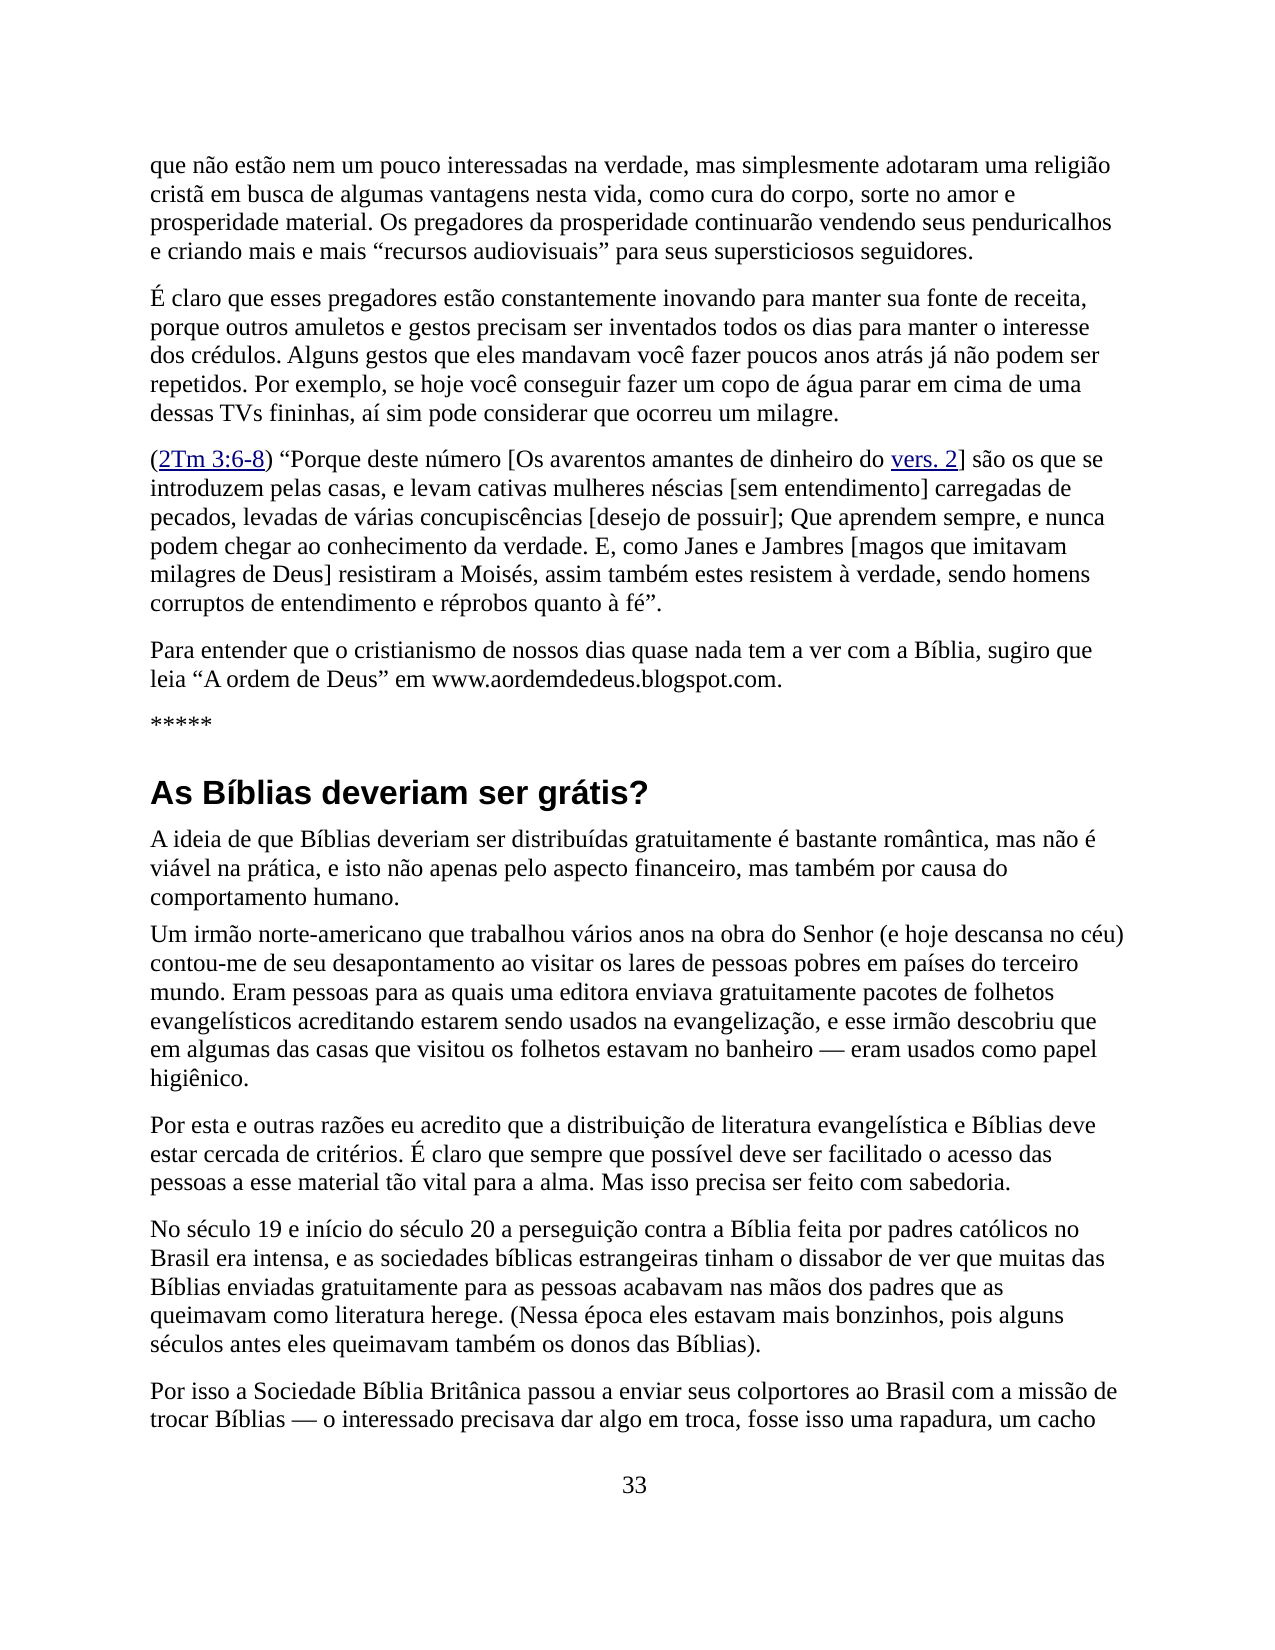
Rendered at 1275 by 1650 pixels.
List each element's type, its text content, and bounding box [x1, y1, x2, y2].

text A ideia de que Bíblias deveriam ser distribuídas gratuitamente é bastante romântica, mas não é viável na prática, e isto não apenas pelo aspecto financeiro, mas também por causa do comportamento humano. [150, 824, 1125, 911]
text Por isso a Sociedade Bíblia Britânica passou a enviar seus colportores ao Brasil com a missão de trocar Bíblias — o interessado precisava dar algo em troca, fosse isso uma rapadura, um cacho [150, 1376, 1125, 1433]
text que não estão nem um pouco interessadas na verdade, mas simplesmente adotaram uma religião cristã em busca de algumas vantagens nesta vida, como cura do corpo, sorte no amor e prosperidade material. Os pregadores da prosperidade continuarão vendendo seus penduricalhos e criando mais e mais “recursos audiovisuais” para seus supersticiosos seguidores. [150, 150, 1125, 265]
subtitle As Bíblias deveriam ser grátis? [150, 773, 1125, 812]
text É claro que esses pregadores estão constantemente inovando para manter sua fonte de receita, porque outros amuletos e gestos precisam ser inventados todos os dias para manter o interesse dos crédulos. Alguns gestos que eles mandavam você fazer poucos anos atrás já não podem ser repetidos. Por exemplo, se hoje você conseguir fazer um copo de água parar em cima de uma dessas TVs fininhas, aí sim pode considerar que ocorreu um milagre. [150, 283, 1125, 427]
text Um irmão norte-americano que trabalhou vários anos na obra do Senhor (e hoje descansa no céu) contou-me de seu desapontamento ao visitar os lares de pessoas pobres em países do terceiro mundo. Eram pessoas para as quais uma editora enviava gratuitamente pacotes de folhetos evangelísticos acreditando estarem sendo usados na evangelização, e esse irmão descobriu que em algumas das casas que visitou os folhetos estavam no banheiro — eram usados como papel higiênico. [150, 919, 1125, 1092]
text ***** [150, 710, 1125, 739]
text Por esta e outras razões eu acredito que a distribuição de literatura evangelística e Bíblias deve estar cercada de critérios. É claro que sempre que possível deve ser facilitado o acesso das pessoas a esse material tão vital para a alma. Mas isso precisa ser feito com sabedoria. [150, 1110, 1125, 1196]
text (2Tm 3:6-8) “Porque deste número [Os avarentos amantes de dinheiro do vers. 2] são os que se introduzem pelas casas, e levam cativas mulheres néscias [sem entendimento] carregadas de pecados, levadas de várias concupiscências [desejo de possuir]; Que aprendem sempre, e nunca podem chegar ao conhecimento da verdade. E, como Janes e Jambres [magos que imitavam milagres de Deus] resistiram a Moisés, assim também estes resistem à verdade, sendo homens corruptos de entendimento e réprobos quanto à fé”. [150, 444, 1125, 617]
text No século 19 e início do século 20 a perseguição contra a Bíblia feita por padres católicos no Brasil era intensa, e as sociedades bíblicas estrangeiras tinham o dissabor de ver que muitas das Bíblias enviadas gratuitamente para as pessoas acabavam nas mãos dos padres que as queimavam como literatura herege. (Nessa época eles estavam mais bonzinhos, pois alguns séculos antes eles queimavam também os donos das Bíblias). [150, 1214, 1125, 1358]
text Para entender que o cristianismo de nossos dias quase nada tem a ver com a Bíblia, sugiro que leia “A ordem de Deus” em www.aordemdedeus.blogspot.com. [150, 635, 1125, 692]
